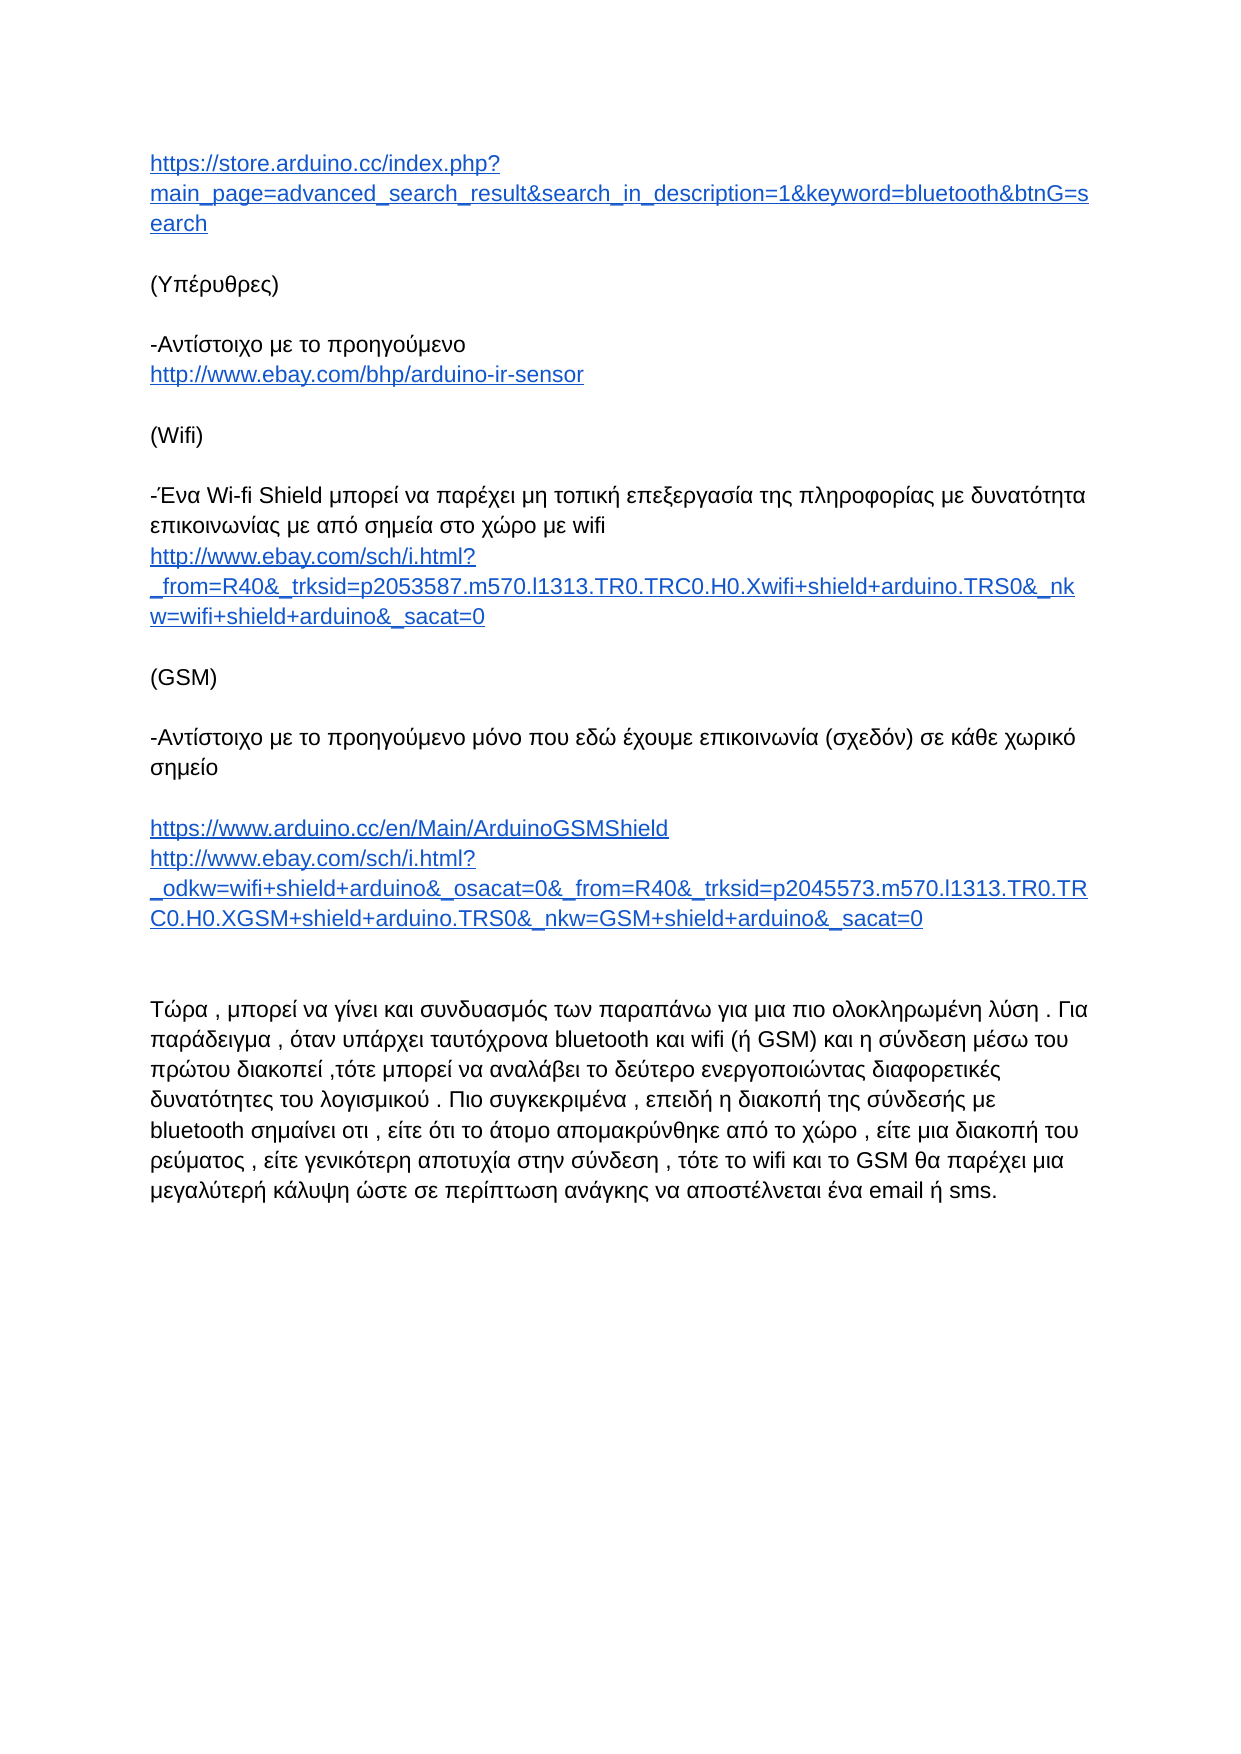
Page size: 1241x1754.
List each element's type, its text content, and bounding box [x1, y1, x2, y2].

text https://store.arduino.cc/index.php?main_page=advanced_search_result&search_in_description=1&keyword=bluetooth&btnG=search [150, 150, 1090, 237]
text (Υπέρυθρες) [150, 271, 1090, 297]
text (GSM) [150, 663, 1090, 690]
text -Ένα Wi-fi Shield μπορεί να παρέχει μη τοπική επεξεργασία της πληροφορίας με δυνατότητα επικοινωνίας με από σημεία στο χώρο με wifi [150, 482, 1090, 539]
text http://www.ebay.com/sch/i.html?_odkw=wifi+shield+arduino&_osacat=0&_from=R40&_trksid=p2045573.m570.l1313.TR0.TRC0.H0.XGSM+shield+arduino.TRS0&_nkw=GSM+shield+arduino&_sacat=0 [150, 845, 1090, 932]
text Τώρα , μπορεί να γίνει και συνδυασμός των παραπάνω για μια πιο ολοκληρωμένη λύση . Για παράδειγμα , όταν υπάρχει ταυτόχρονα bluetooth και wifi (ή GSM) και η σύνδεση μέσω του πρώτου διακοπεί ,τότε μπορεί να αναλάβει το δεύτερο ενεργοποιώντας διαφορετικές δυνατότητες του λογισμικού . Πιο συγκεκριμένα , επειδή η διακοπή της σύνδεσής με bluetooth σημαίνει οτι , είτε ότι το άτομο απομακρύνθηκε από το χώρο , είτε μια διακοπή του ρεύματος , είτε γενικότερη αποτυχία στην σύνδεση , τότε το wifi και το GSM θα παρέχει μια μεγαλύτερή κάλυψη ώστε σε περίπτωση ανάγκης να αποστέλνεται ένα email ή sms. [150, 996, 1090, 1203]
text http://www.ebay.com/bhp/arduino-ir-sensor [150, 361, 1090, 388]
text -Αντίστοιχο με το προηγούμενο [150, 331, 1090, 358]
text -Αντίστοιχο με το προηγούμενο μόνο που εδώ έχουμε επικοινωνία (σχεδόν) σε κάθε χωρικό σημείο [150, 724, 1090, 781]
text https://www.arduino.cc/en/Main/ArduinoGSMShield [150, 814, 1090, 841]
text http://www.ebay.com/sch/i.html?_from=R40&_trksid=p2053587.m570.l1313.TR0.TRC0.H0.Xwifi+shield+arduino.TRS0&_nkw=wifi+shield+arduino&_sacat=0 [150, 543, 1090, 629]
text (Wifi) [150, 422, 1090, 448]
